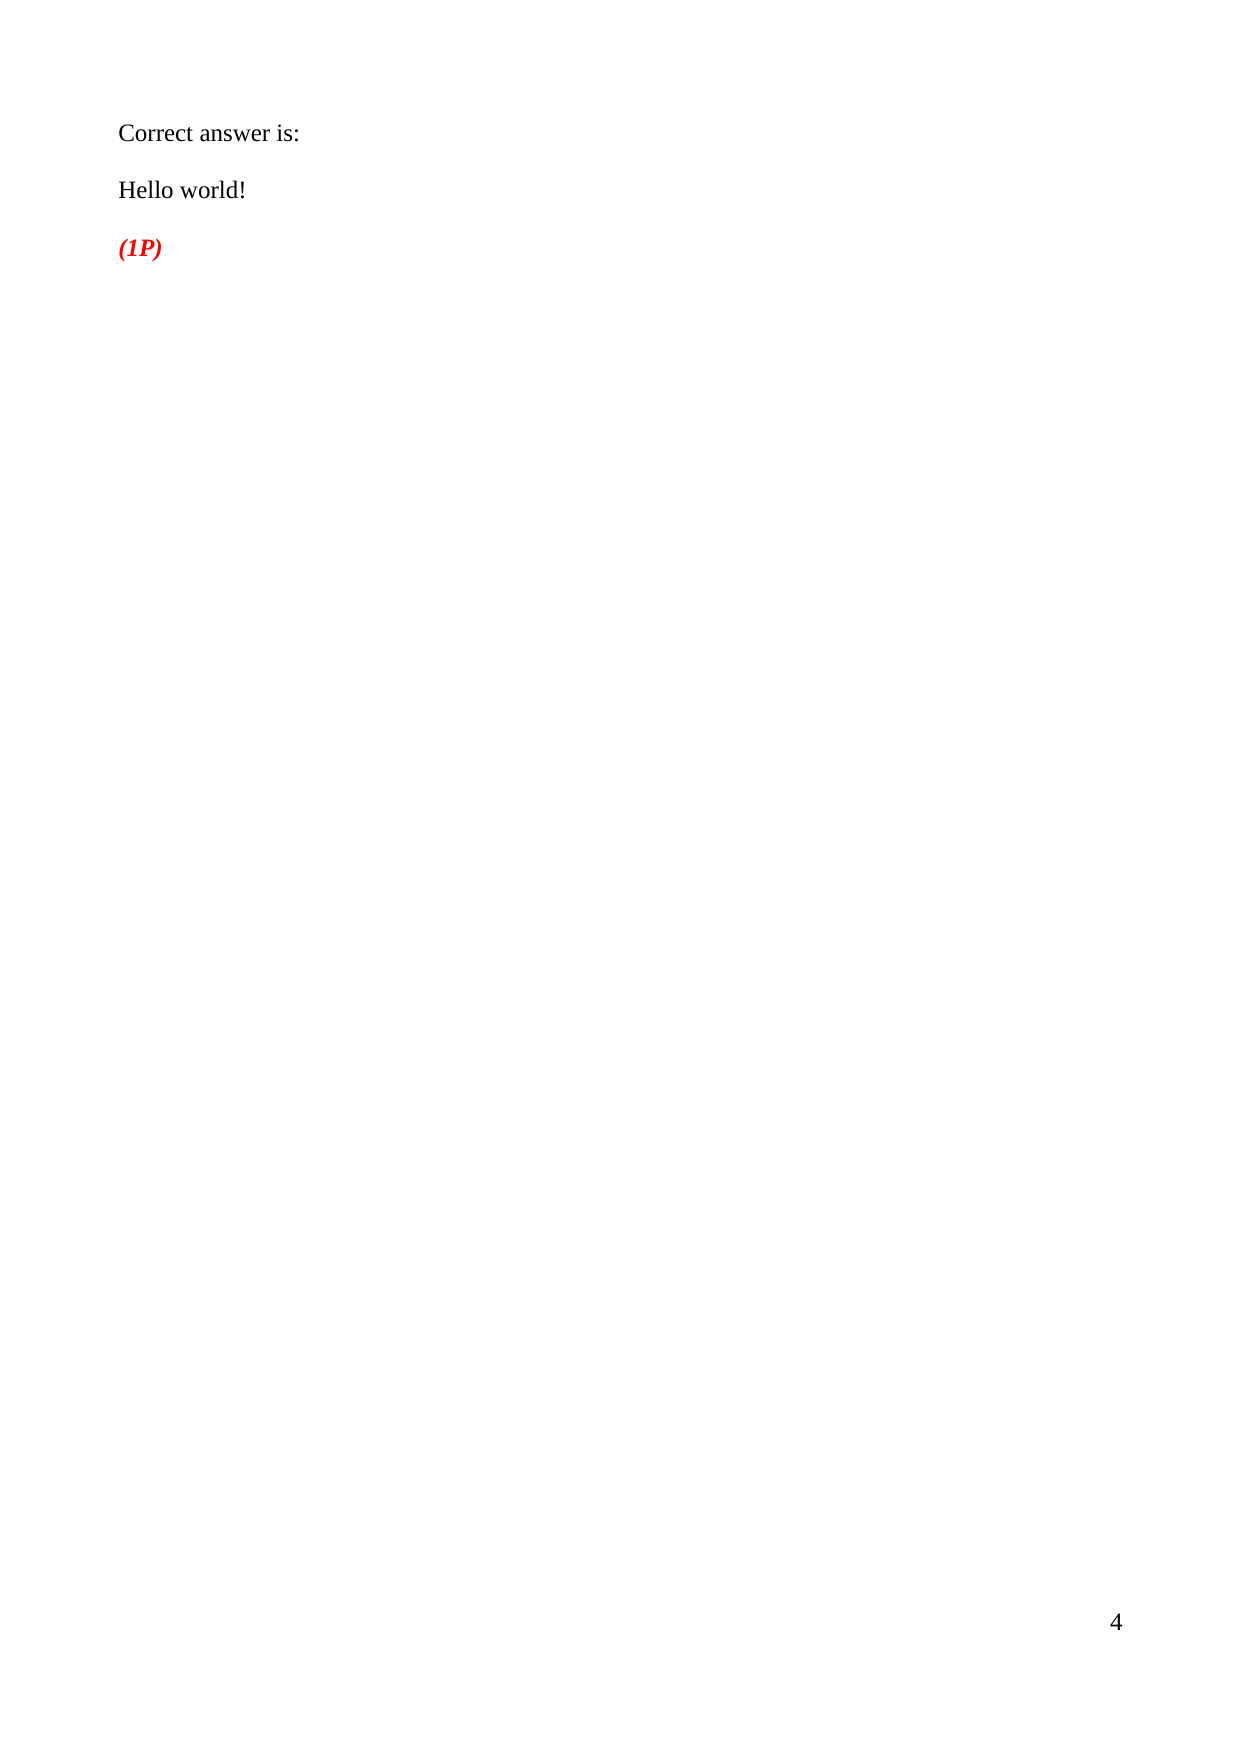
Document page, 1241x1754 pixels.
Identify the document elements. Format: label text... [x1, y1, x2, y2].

text (1P) [118, 233, 1122, 262]
text Correct answer is: [118, 118, 1122, 147]
text Hello world! [118, 176, 1122, 204]
